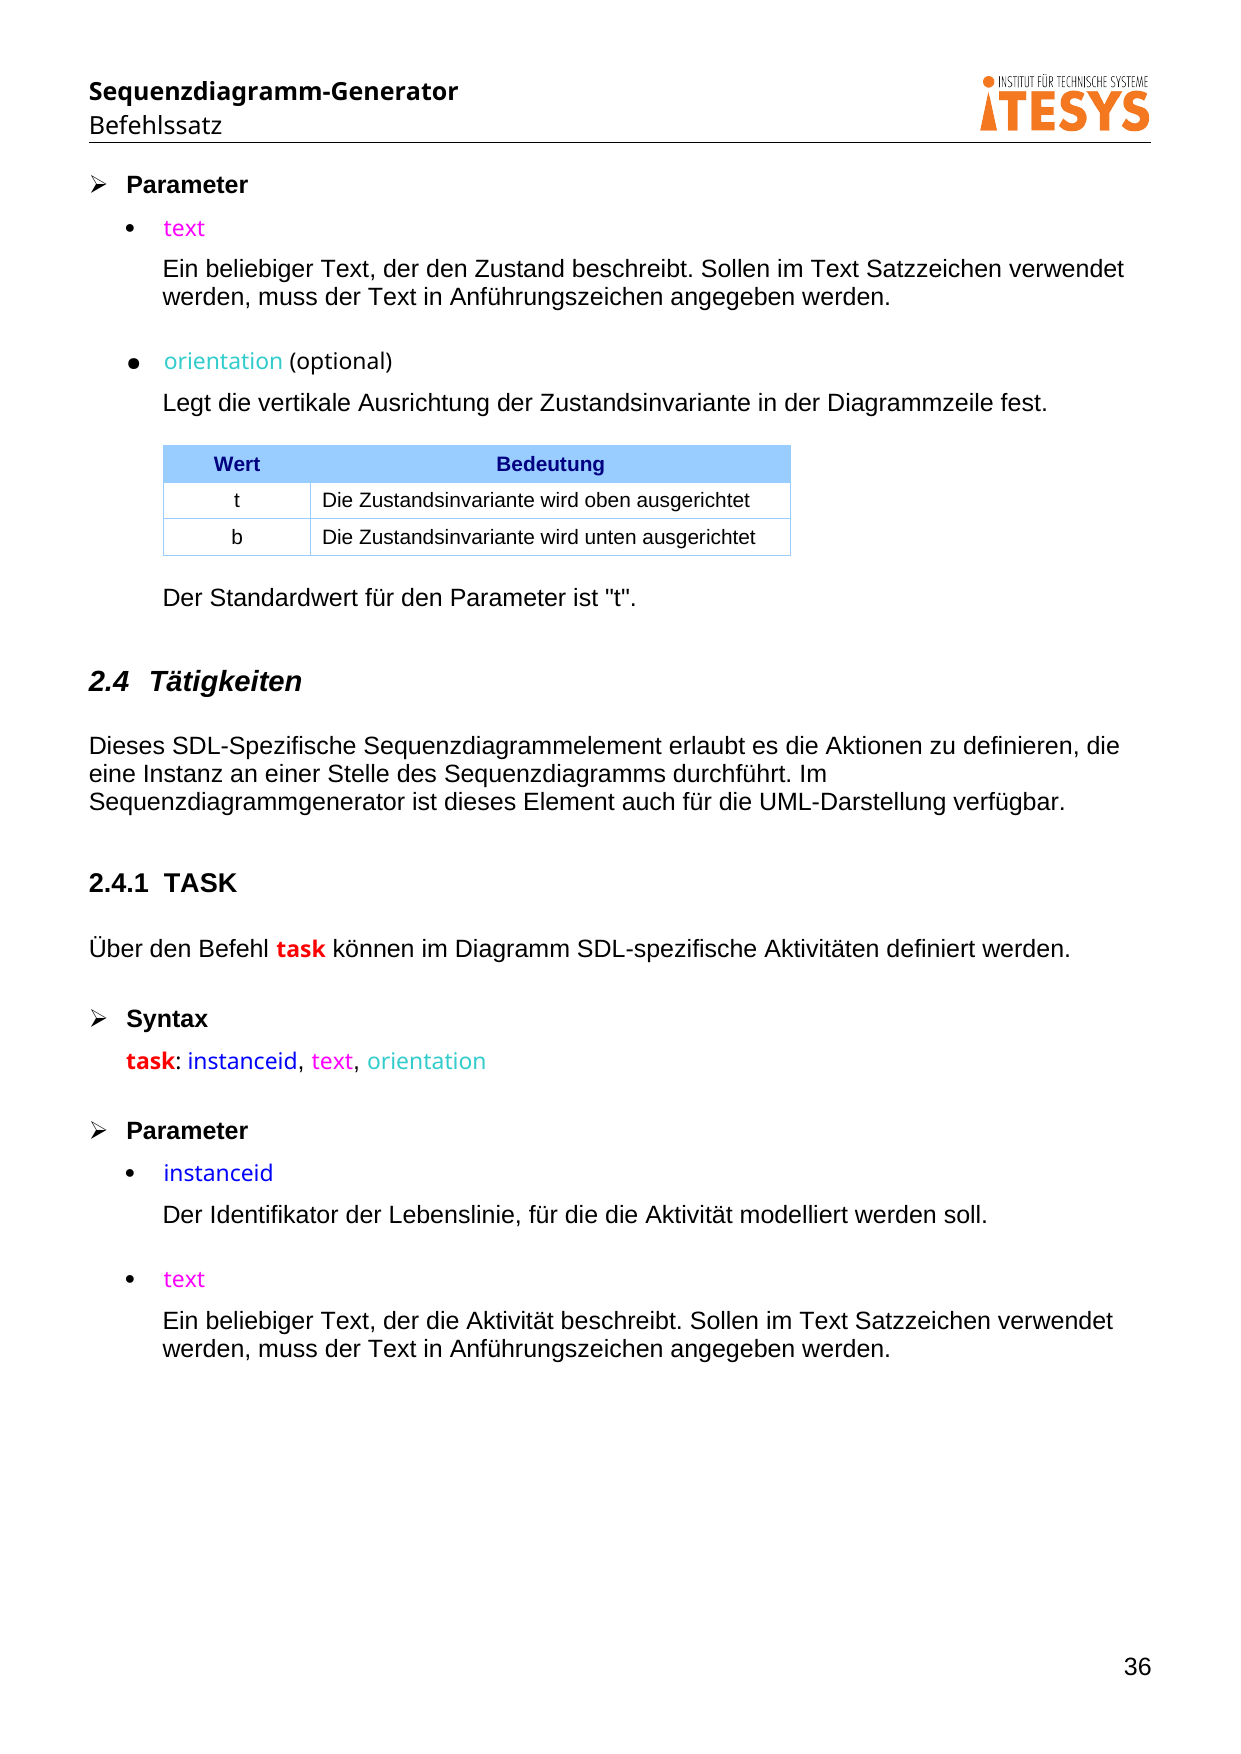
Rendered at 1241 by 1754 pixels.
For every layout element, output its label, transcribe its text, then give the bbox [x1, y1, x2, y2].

subtitle TASK [88, 868, 1152, 899]
table_cell Die Zustandsinvariante wird oben ausgerichtet [311, 483, 790, 518]
subtitle Tätigkeiten [88, 665, 1152, 697]
list Parameter [88, 1117, 1152, 1145]
text Ein beliebiger Text, der den Zustand beschreibt. Sollen im Text Satzzeichen verwendet werden, muss der Text in Anführungszeichen angegeben werden. [162, 255, 1152, 311]
text Der Identifikator der Lebenslinie, für die die Aktivität modelliert werden soll. [162, 1201, 1152, 1229]
table_cell Die Zustandsinvariante wird unten ausgerichtet [311, 519, 790, 555]
table_header Wert [164, 446, 310, 482]
table_header Bedeutung [311, 446, 790, 482]
list Syntax [88, 1004, 1152, 1032]
list text [126, 1263, 1152, 1294]
text Ein beliebiger Text, der die Aktivität beschreibt. Sollen im Text Satzzeichen verwendet werden, muss der Text in Anführungszeichen angegeben werden. [162, 1307, 1152, 1363]
table_cell b [164, 519, 310, 555]
text Dieses SDL-Spezifische Sequenzdiagrammelement erlaubt es die Aktionen zu definieren, die eine Instanz an einer Stelle des Sequenzdiagramms durchführt. Im Sequenzdiagrammgenerator ist dieses Element auch für die UML-Darstellung verfügbar. [88, 732, 1152, 815]
text task: instanceid, text, orientation [88, 1045, 1152, 1076]
text Legt die vertikale Ausrichtung der Zustandsinvariante in der Diagrammzeile fest. [162, 389, 1152, 417]
text Der Standardwert für den Parameter ist "t". [162, 584, 1152, 612]
picture [979, 73, 1151, 132]
list text [126, 211, 1152, 243]
list orientation (optional) [126, 345, 1152, 376]
table_cell t [164, 483, 310, 518]
list instanceid [126, 1157, 1152, 1188]
list Parameter [88, 171, 1152, 199]
text Über den Befehl task können im Diagramm SDL-spezifische Aktivitäten definiert werden. [88, 933, 1152, 964]
